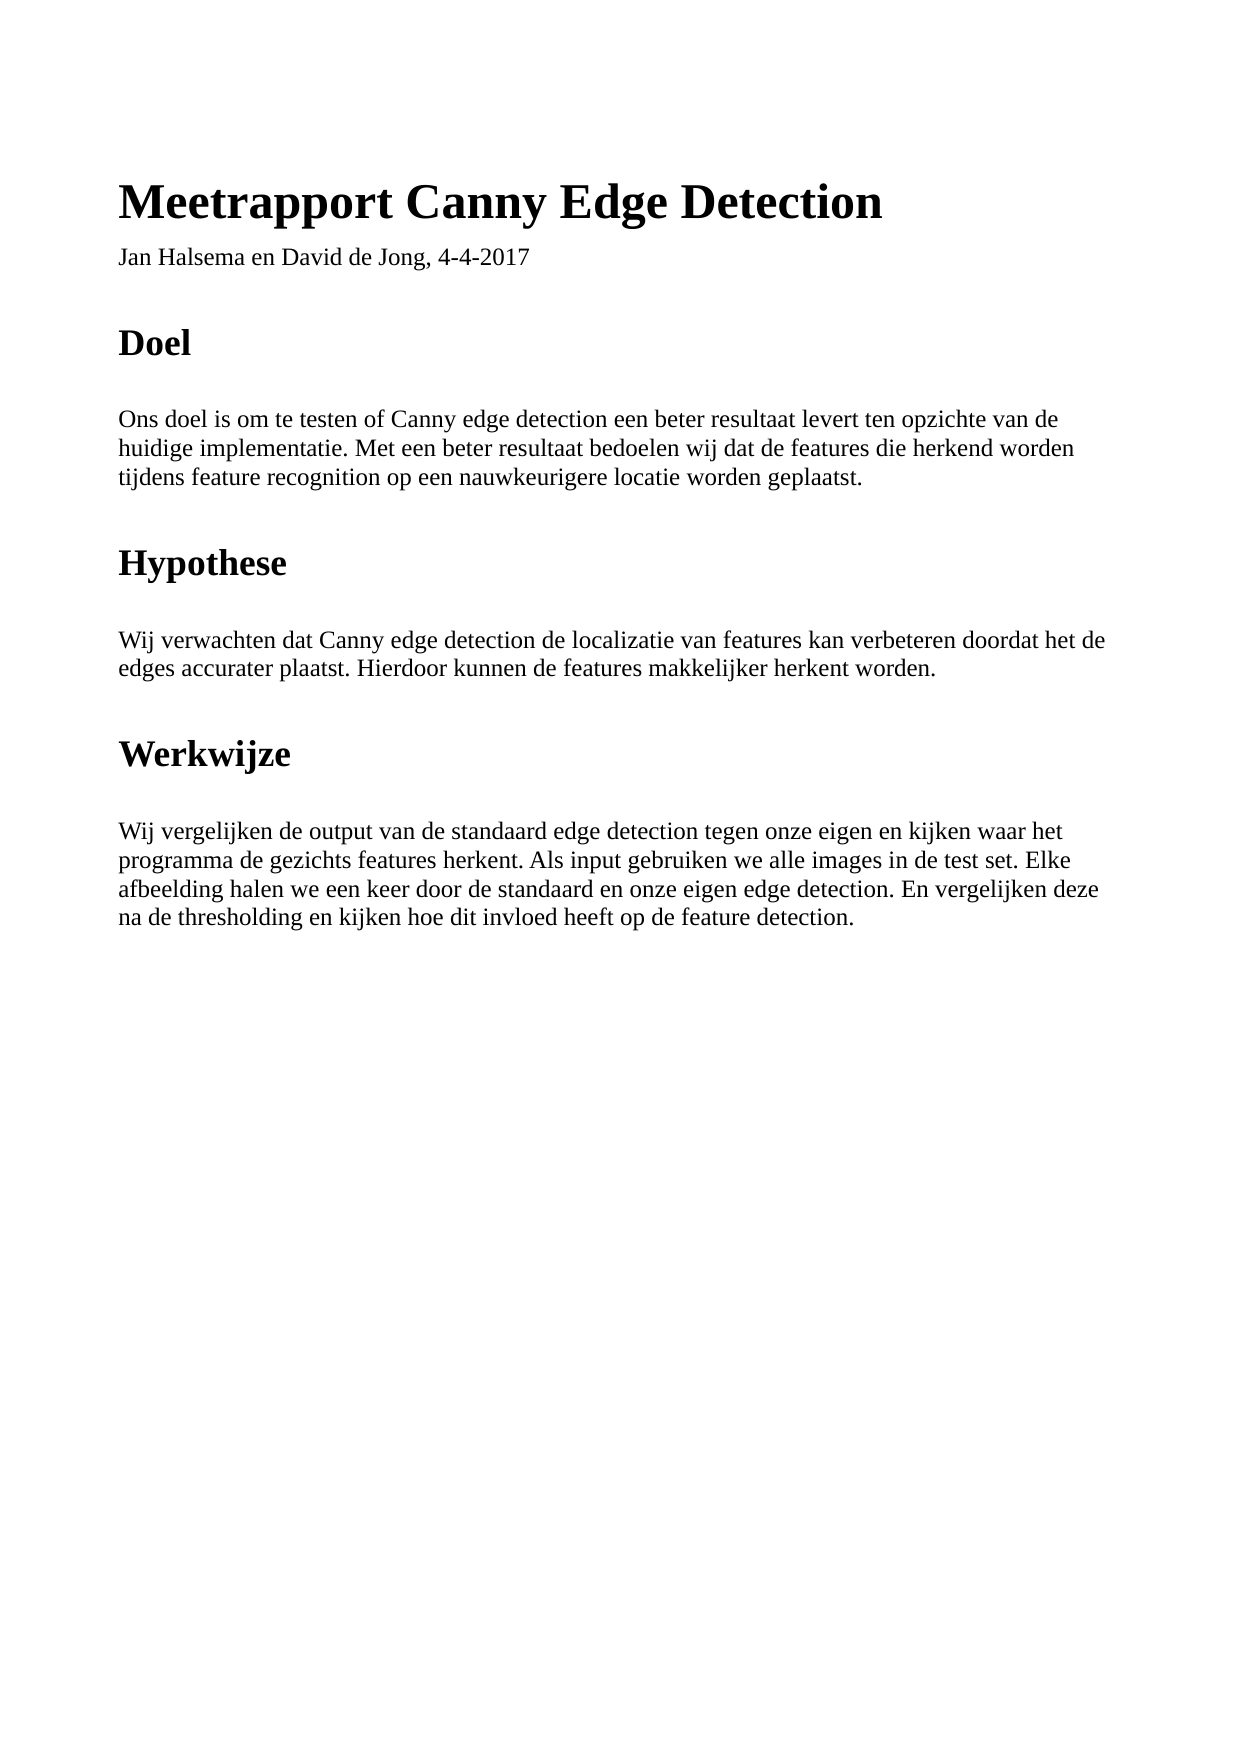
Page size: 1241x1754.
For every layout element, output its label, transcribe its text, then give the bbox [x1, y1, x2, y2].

text Ons doel is om te testen of Canny edge detection een beter resultaat levert ten opzichte van de huidige implementatie. Met een beter resultaat bedoelen wij dat de features die herkend worden tijdens feature recognition op een nauwkeurigere locatie worden geplaatst. [118, 404, 1122, 491]
subtitle Werkwijze [118, 732, 1122, 775]
subtitle Doel [118, 320, 1122, 363]
text Wij vergelijken de output van de standaard edge detection tegen onze eigen en kijken waar het programma de gezichts features herkent. Als input gebruiken we alle images in de test set. Elke afbeelding halen we een keer door de standaard en onze eigen edge detection. En vergelijken deze na de thresholding en kijken hoe dit invloed heeft op de feature detection. [118, 816, 1122, 931]
subtitle Meetrapport Canny Edge Detection [118, 172, 1122, 229]
subtitle Hypothese [118, 540, 1122, 583]
text Jan Halsema en David de Jong, 4-4-2017 [118, 242, 1122, 271]
text Wij verwachten dat Canny edge detection de localizatie van features kan verbeteren doordat het de edges accurater plaatst. Hierdoor kunnen de features makkelijker herkent worden. [118, 625, 1122, 682]
